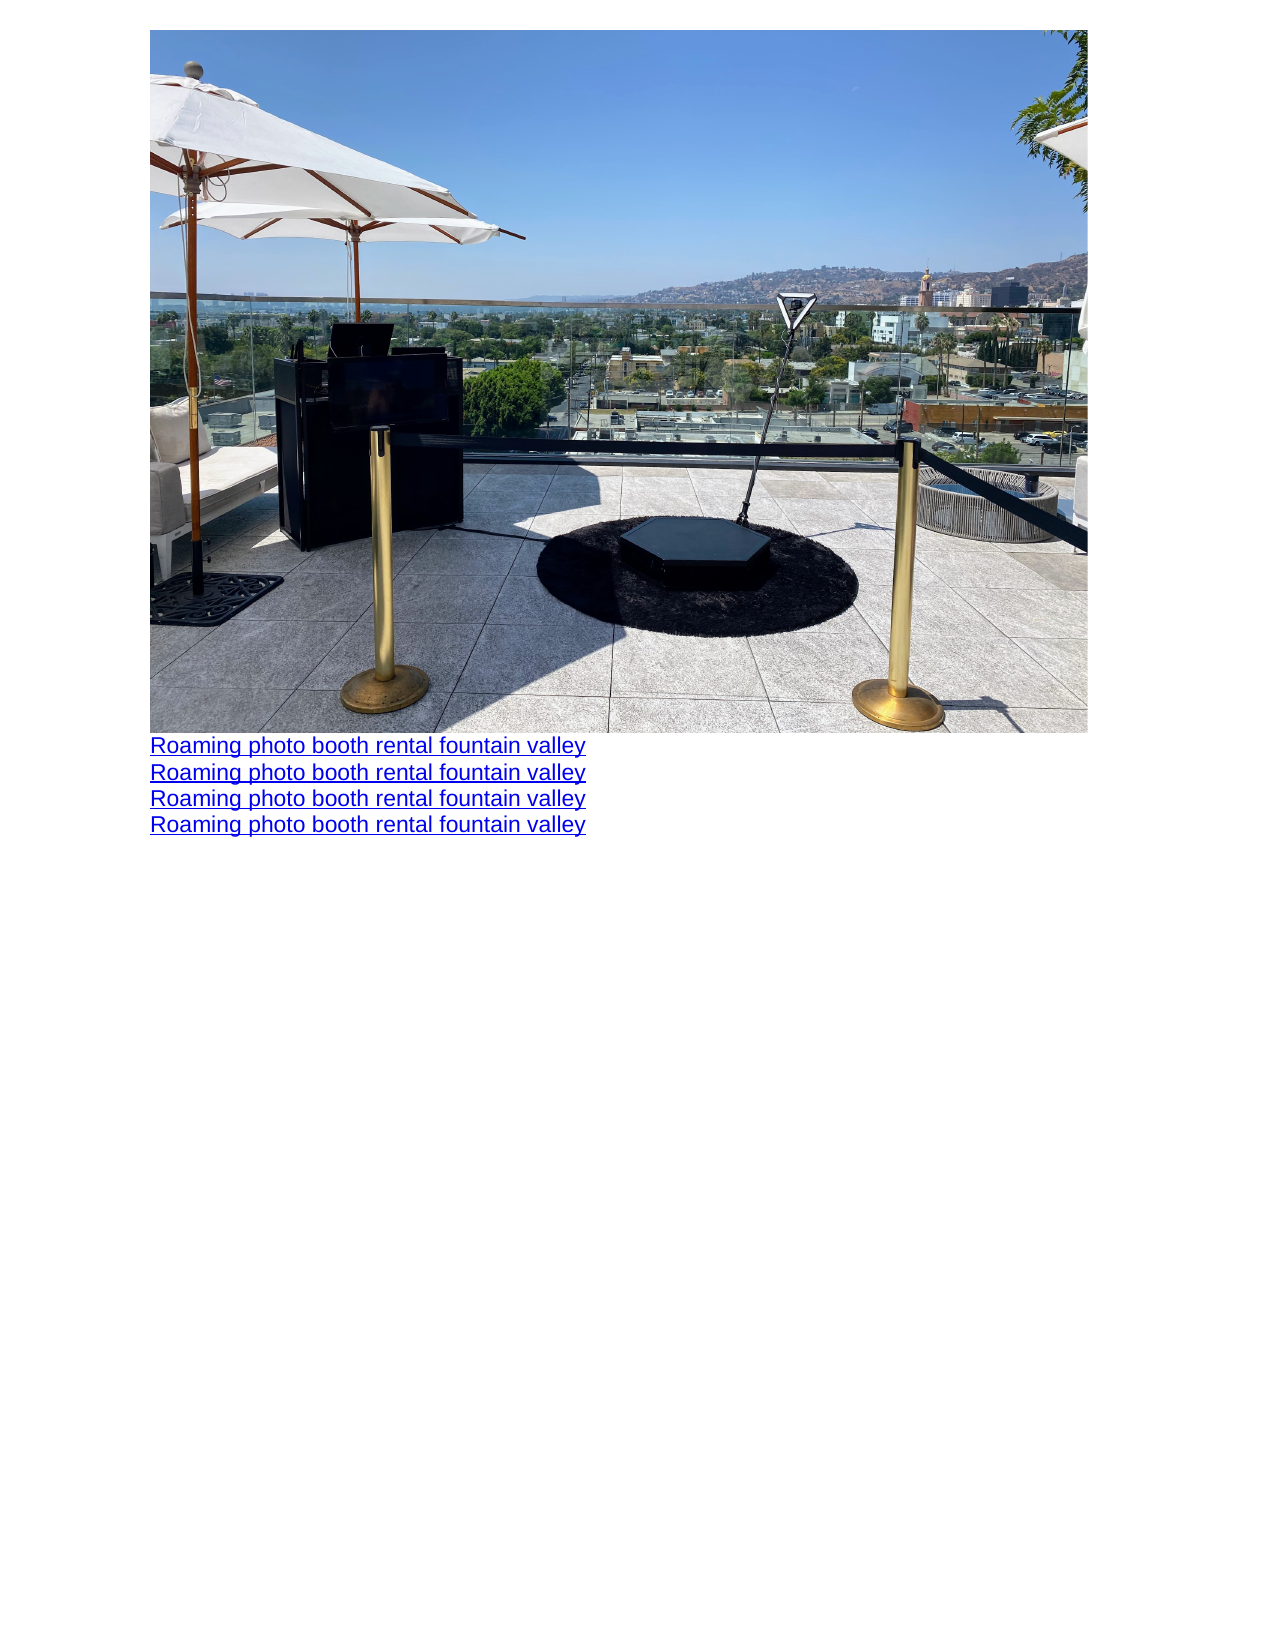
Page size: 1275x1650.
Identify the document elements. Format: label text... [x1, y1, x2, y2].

picture [150, 30, 1088, 733]
text Roaming photo booth rental fountain valley [150, 811, 1125, 838]
text Roaming photo booth rental fountain valley [150, 732, 1125, 759]
text Roaming photo booth rental fountain valley [150, 785, 1125, 811]
text Roaming photo booth rental fountain valley [150, 759, 1125, 785]
